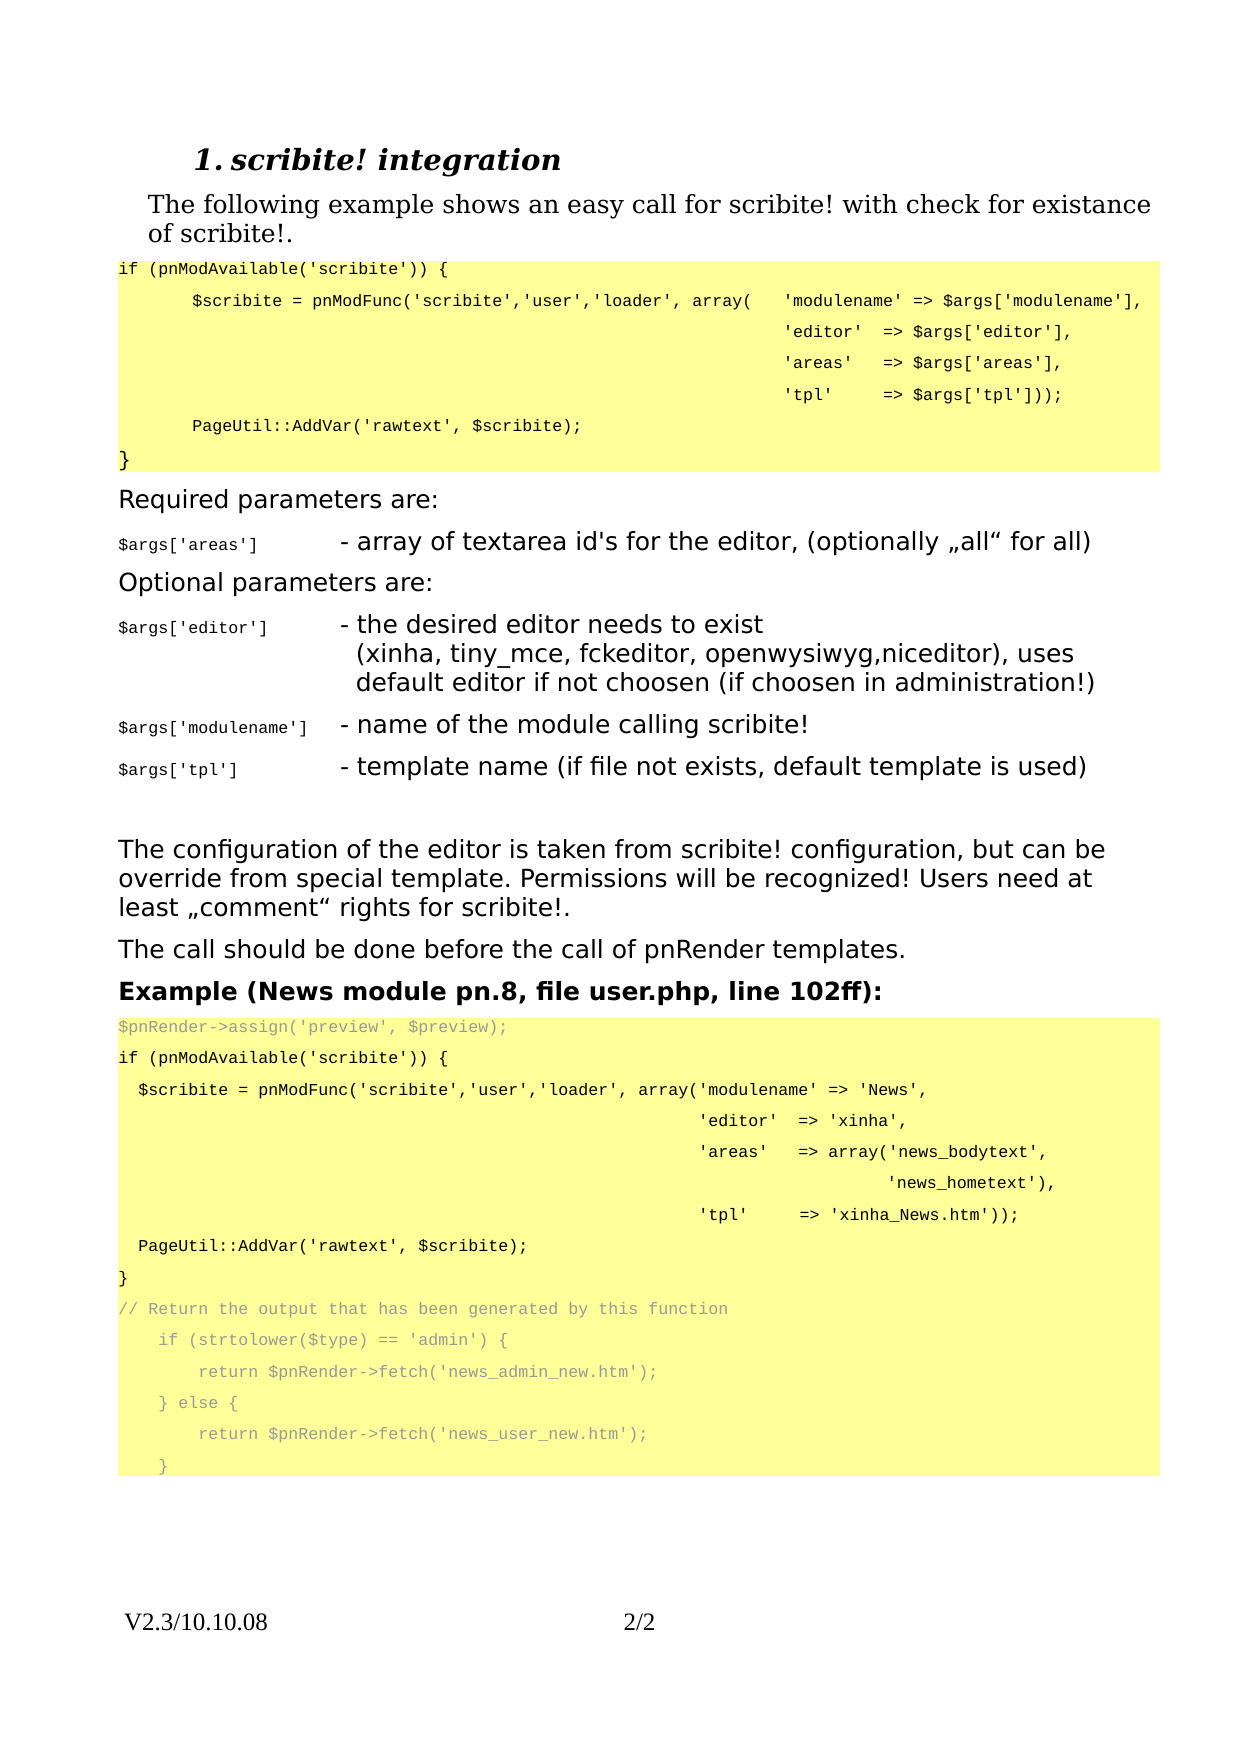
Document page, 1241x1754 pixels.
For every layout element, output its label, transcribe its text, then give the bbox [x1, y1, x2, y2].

text $scribite = pnModFunc('scribite','user','loader', array('modulename' => 'News', [118, 1081, 1160, 1100]
text } [118, 449, 1160, 472]
text $pnRender->assign('preview', $preview); [118, 1018, 1160, 1037]
text if (pnModAvailable('scribite')) { [118, 261, 1160, 279]
text The call should be done before the call of pnRender templates. [118, 935, 1160, 964]
text PageUtil::AddVar('rawtext', $scribite); [118, 1238, 1160, 1257]
text return $pnRender->fetch('news_user_new.htm'); [118, 1426, 1160, 1445]
text if (strtolower($type) == 'admin') { [118, 1332, 1160, 1351]
text } else { [118, 1394, 1160, 1413]
text 'areas' => array('news_bodytext', [118, 1144, 1160, 1163]
text } [118, 1457, 1160, 1476]
text $args['areas'] - array of textarea id's for the editor, (optionally „all“ for all) [118, 527, 1160, 556]
text $args['modulename'] - name of the module calling scribite! [118, 710, 1160, 739]
text The following example shows an easy call for scribite! with check for existance of scribite!. [148, 190, 1160, 248]
text if (pnModAvailable('scribite')) { [118, 1050, 1160, 1068]
text Optional parameters are: [118, 568, 1160, 597]
text 'tpl' => $args['tpl'])); [118, 386, 1160, 405]
text $scribite = pnModFunc('scribite','user','loader', array( 'modulename' => $args['modulename'], [118, 292, 1160, 311]
text The configuration of the editor is taken from scribite! configuration, but can be override from special template. Permissions will be recognized! Users need at least „comment“ rights for scribite!. [118, 835, 1160, 922]
text 'tpl' => 'xinha_News.htm')); [118, 1206, 1160, 1225]
text // Return the output that has been generated by this function [118, 1301, 1160, 1319]
text Example (News module pn.8, file user.php, line 102ff): [118, 977, 1160, 1006]
text 'news_hometext'), [118, 1175, 1160, 1194]
subtitle scribite! integration [193, 143, 1160, 177]
text $args['tpl'] - template name (if file not exists, default template is used) [118, 752, 1160, 781]
text 'editor' => 'xinha', [118, 1112, 1160, 1131]
text 'editor' => $args['editor'], [118, 323, 1160, 342]
text Required parameters are: [118, 485, 1160, 514]
text } [118, 1269, 1160, 1288]
text return $pnRender->fetch('news_admin_new.htm'); [118, 1363, 1160, 1382]
text 'areas' => $args['areas'], [118, 355, 1160, 374]
text $args['editor'] - the desired editor needs to exist (xinha, tiny_mce, fckeditor, openwysiwyg,niceditor), uses default editor if not choosen (if choosen in administration!) [118, 610, 1160, 697]
text PageUtil::AddVar('rawtext', $scribite); [118, 417, 1160, 436]
